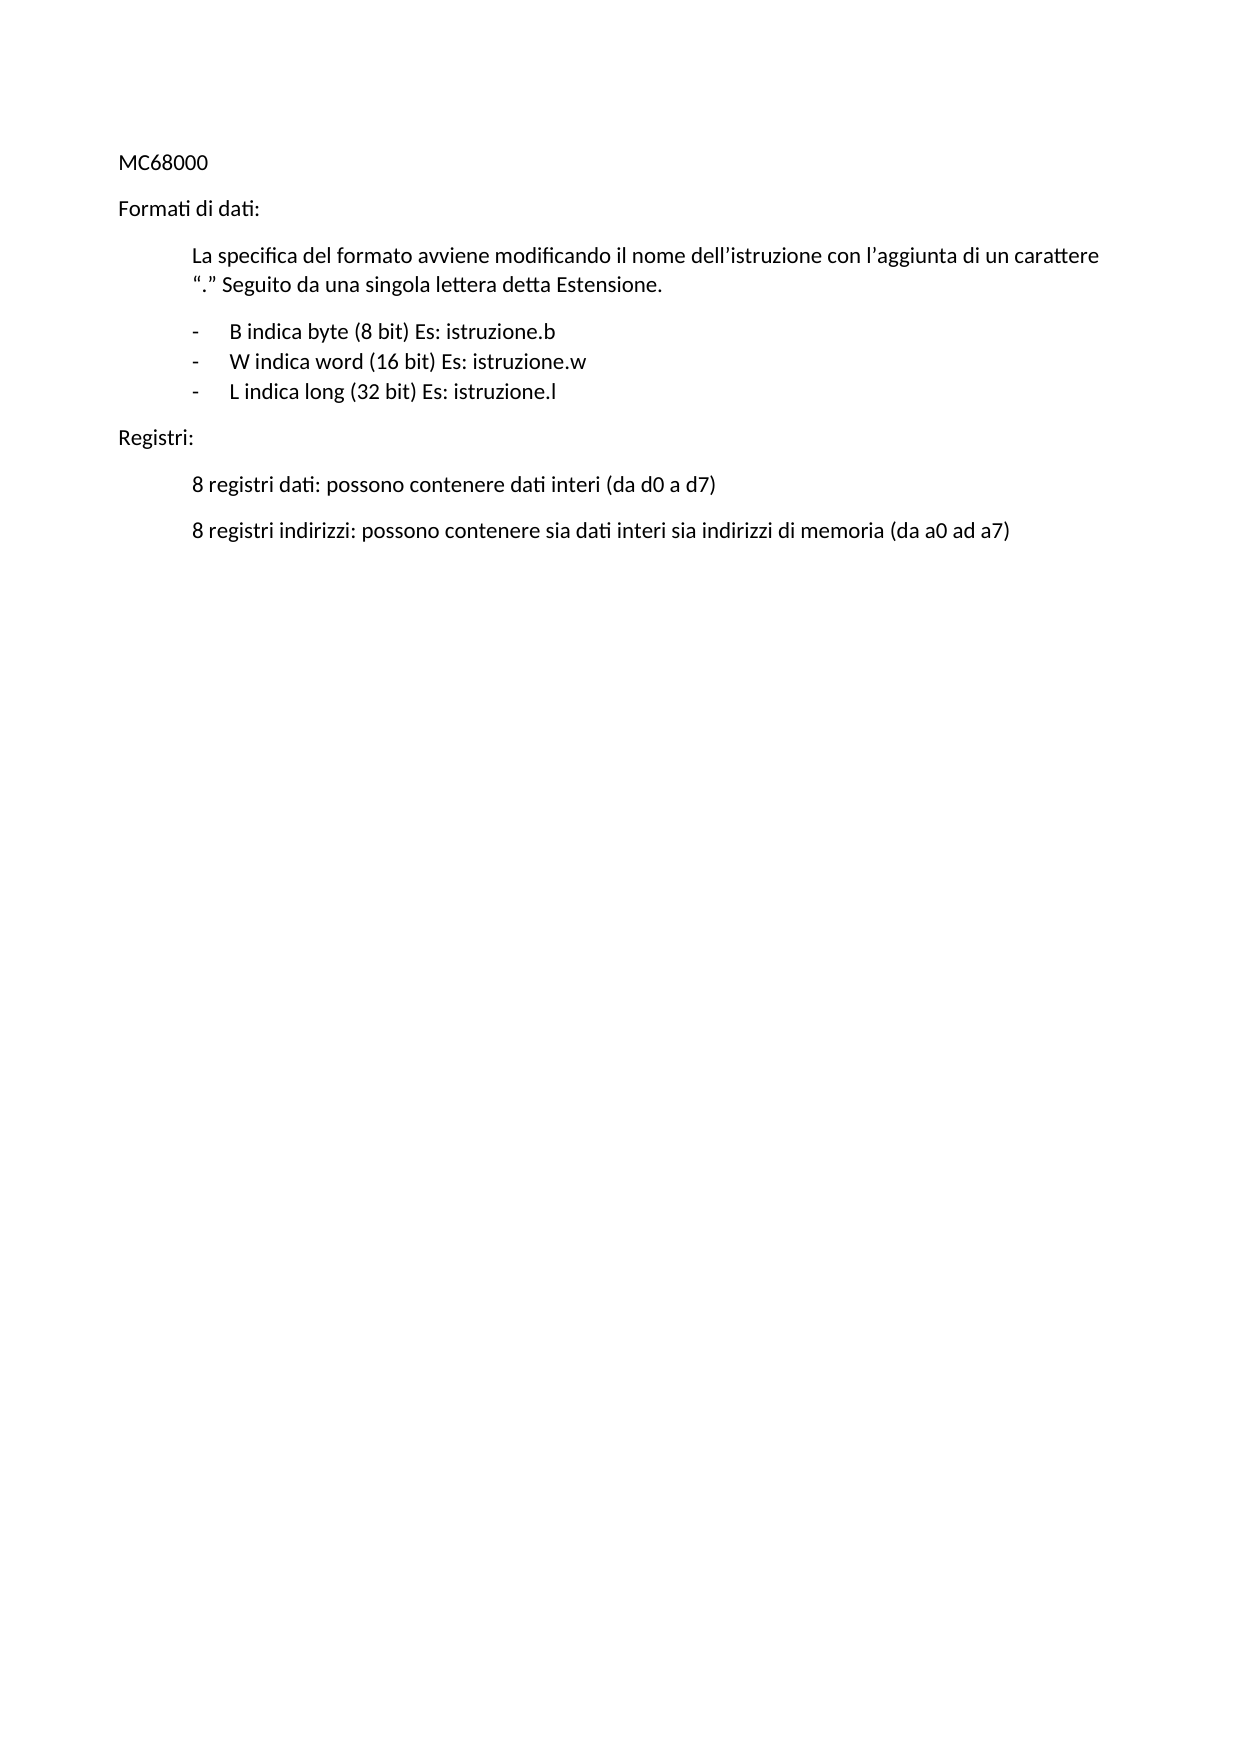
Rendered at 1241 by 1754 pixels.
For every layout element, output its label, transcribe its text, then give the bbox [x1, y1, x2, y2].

text La specifica del formato avviene modificando il nome dell’istruzione con l’aggiunta di un carattere “.” Seguito da una singola lettera detta Estensione. [192, 241, 1122, 299]
list L indica long (32 bit) Es: istruzione.l [192, 377, 1122, 405]
text Registri: [118, 423, 1122, 452]
text MC68000 [118, 148, 1122, 176]
list W indica word (16 bit) Es: istruzione.w [192, 347, 1122, 375]
list B indica byte (8 bit) Es: istruzione.b [192, 317, 1122, 345]
text Formati di dati: [118, 194, 1122, 222]
text 8 registri indirizzi: possono contenere sia dati interi sia indirizzi di memoria (da a0 ad a7) [118, 517, 1122, 545]
text 8 registri dati: possono contenere dati interi (da d0 a d7) [118, 470, 1122, 498]
